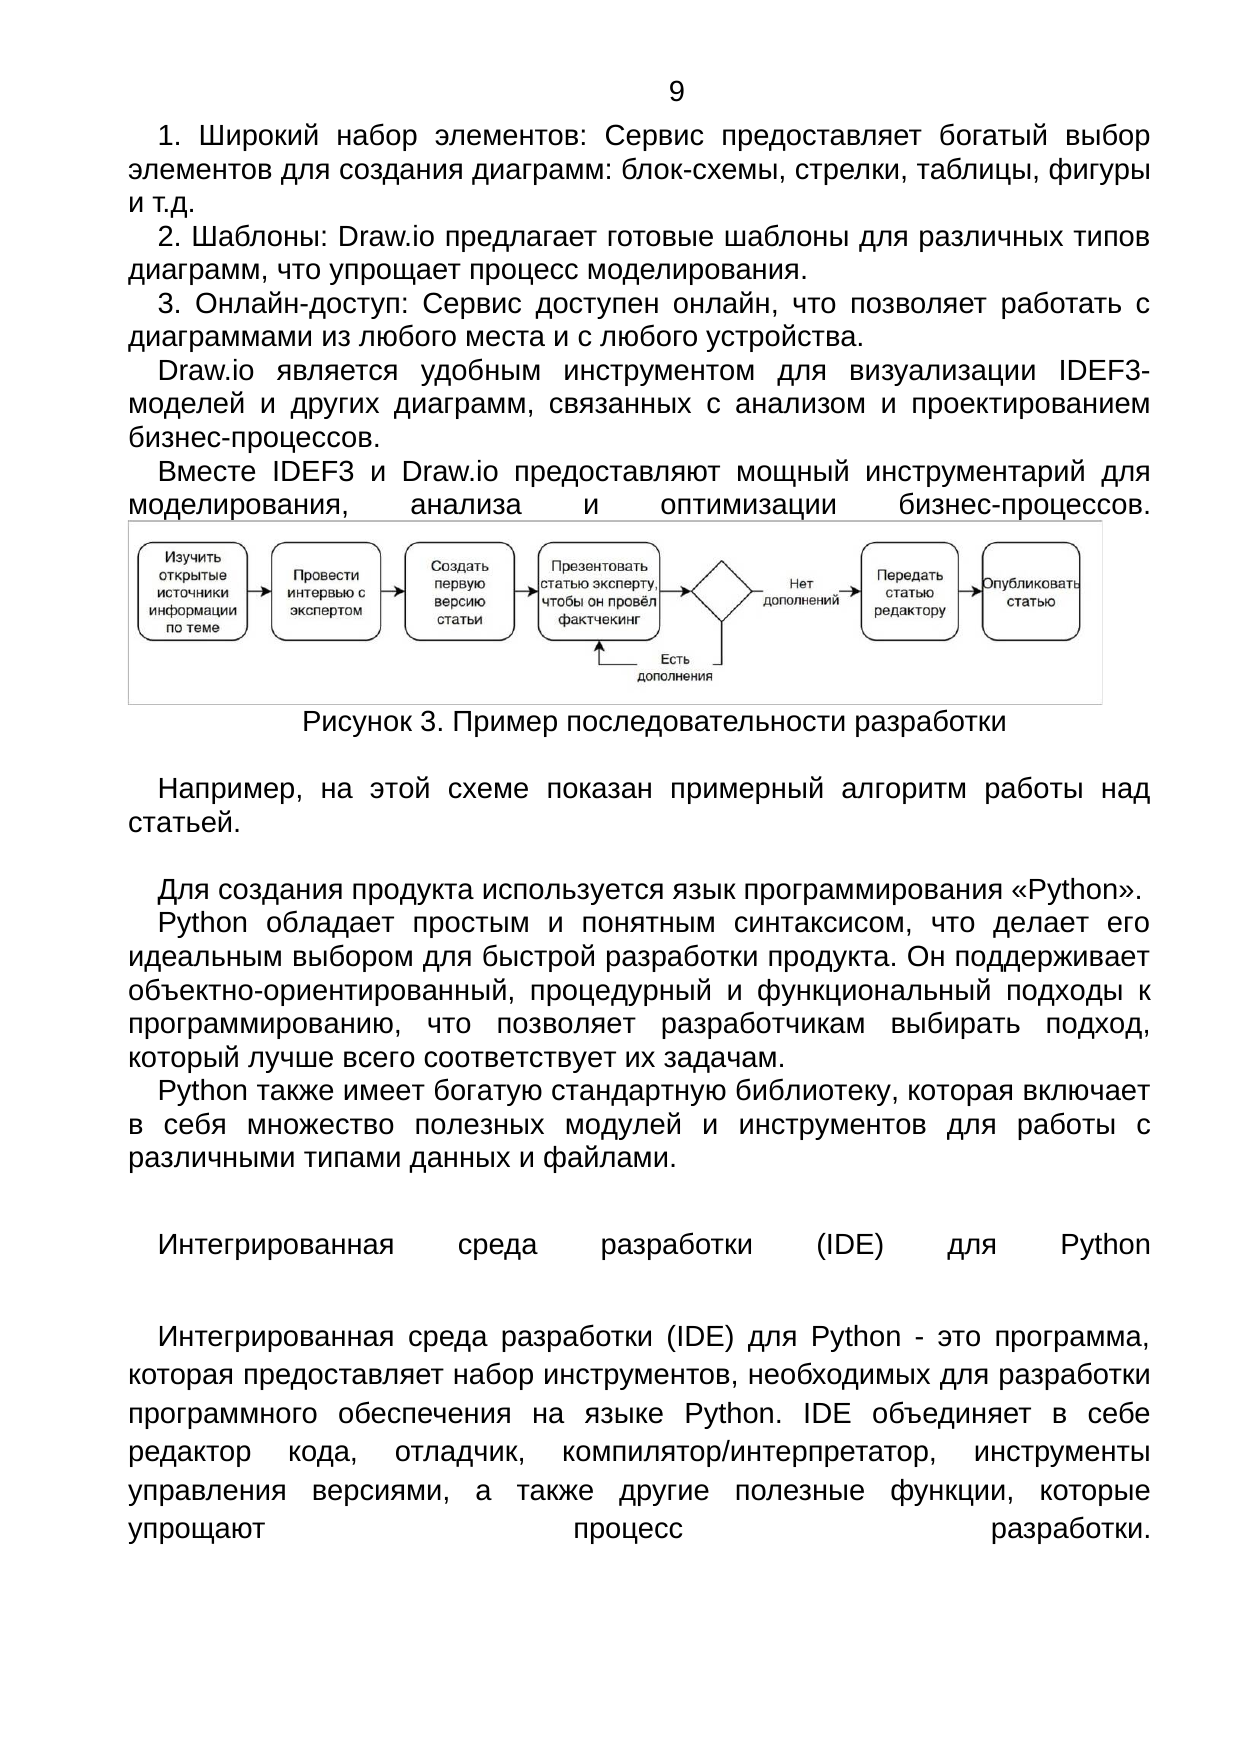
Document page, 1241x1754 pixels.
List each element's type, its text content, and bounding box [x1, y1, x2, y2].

text Python также имеет богатую стандартную библиотеку, которая включает в себя множество полезных модулей и инструментов для работы с различными типами данных и файлами. [128, 1073, 1152, 1174]
text Вместе IDEF3 и Draw.io предоставляют мощный инструментарий для моделирования, анализа и оптимизации бизнес-процессов. [128, 453, 1152, 704]
picture [127, 520, 1103, 705]
text Интегрированная среда разработки (IDE) для Python [128, 1227, 1152, 1299]
text Например, на этой схеме показан примерный алгоритм работы над статьей. [128, 771, 1152, 838]
text Draw.io является удобным инструментом для визуализации IDEF3-моделей и других диаграмм, связанных с анализом и проектированием бизнес-процессов. [128, 353, 1152, 453]
text 3. Онлайн-доступ: Сервис доступен онлайн, что позволяет работать с диаграммами из любого места и с любого устройства. [128, 286, 1152, 353]
text 1. Широкий набор элементов: Сервис предоставляет богатый выбор элементов для создания диаграмм: блок-схемы, стрелки, таблицы, фигуры и т.д. [128, 118, 1152, 219]
text 2. Шаблоны: Draw.io предлагает готовые шаблоны для различных типов диаграмм, что упрощает процесс моделирования. [128, 219, 1152, 286]
text Интегрированная среда разработки (IDE) для Python - это программа, которая предоставляет набор инструментов, необходимых для разработки программного обеспечения на языке Python. IDE объединяет в себе редактор кода, отладчик, компилятор/интерпретатор, инструменты управления версиями, а также другие полезные функции, которые упрощают процесс разработки. [128, 1319, 1152, 1583]
text Для создания продукта используется язык программирования «Python». [128, 872, 1152, 906]
text Python обладает простым и понятным синтаксисом, что делает его идеальным выбором для быстрой разработки продукта. Он поддерживает объектно-ориентированный, процедурный и функциональный подходы к программированию, что позволяет разработчикам выбирать подход, который лучше всего соответствует их задачам. [128, 906, 1152, 1073]
text Рисунок 3. Пример последовательности разработки [128, 704, 1152, 738]
